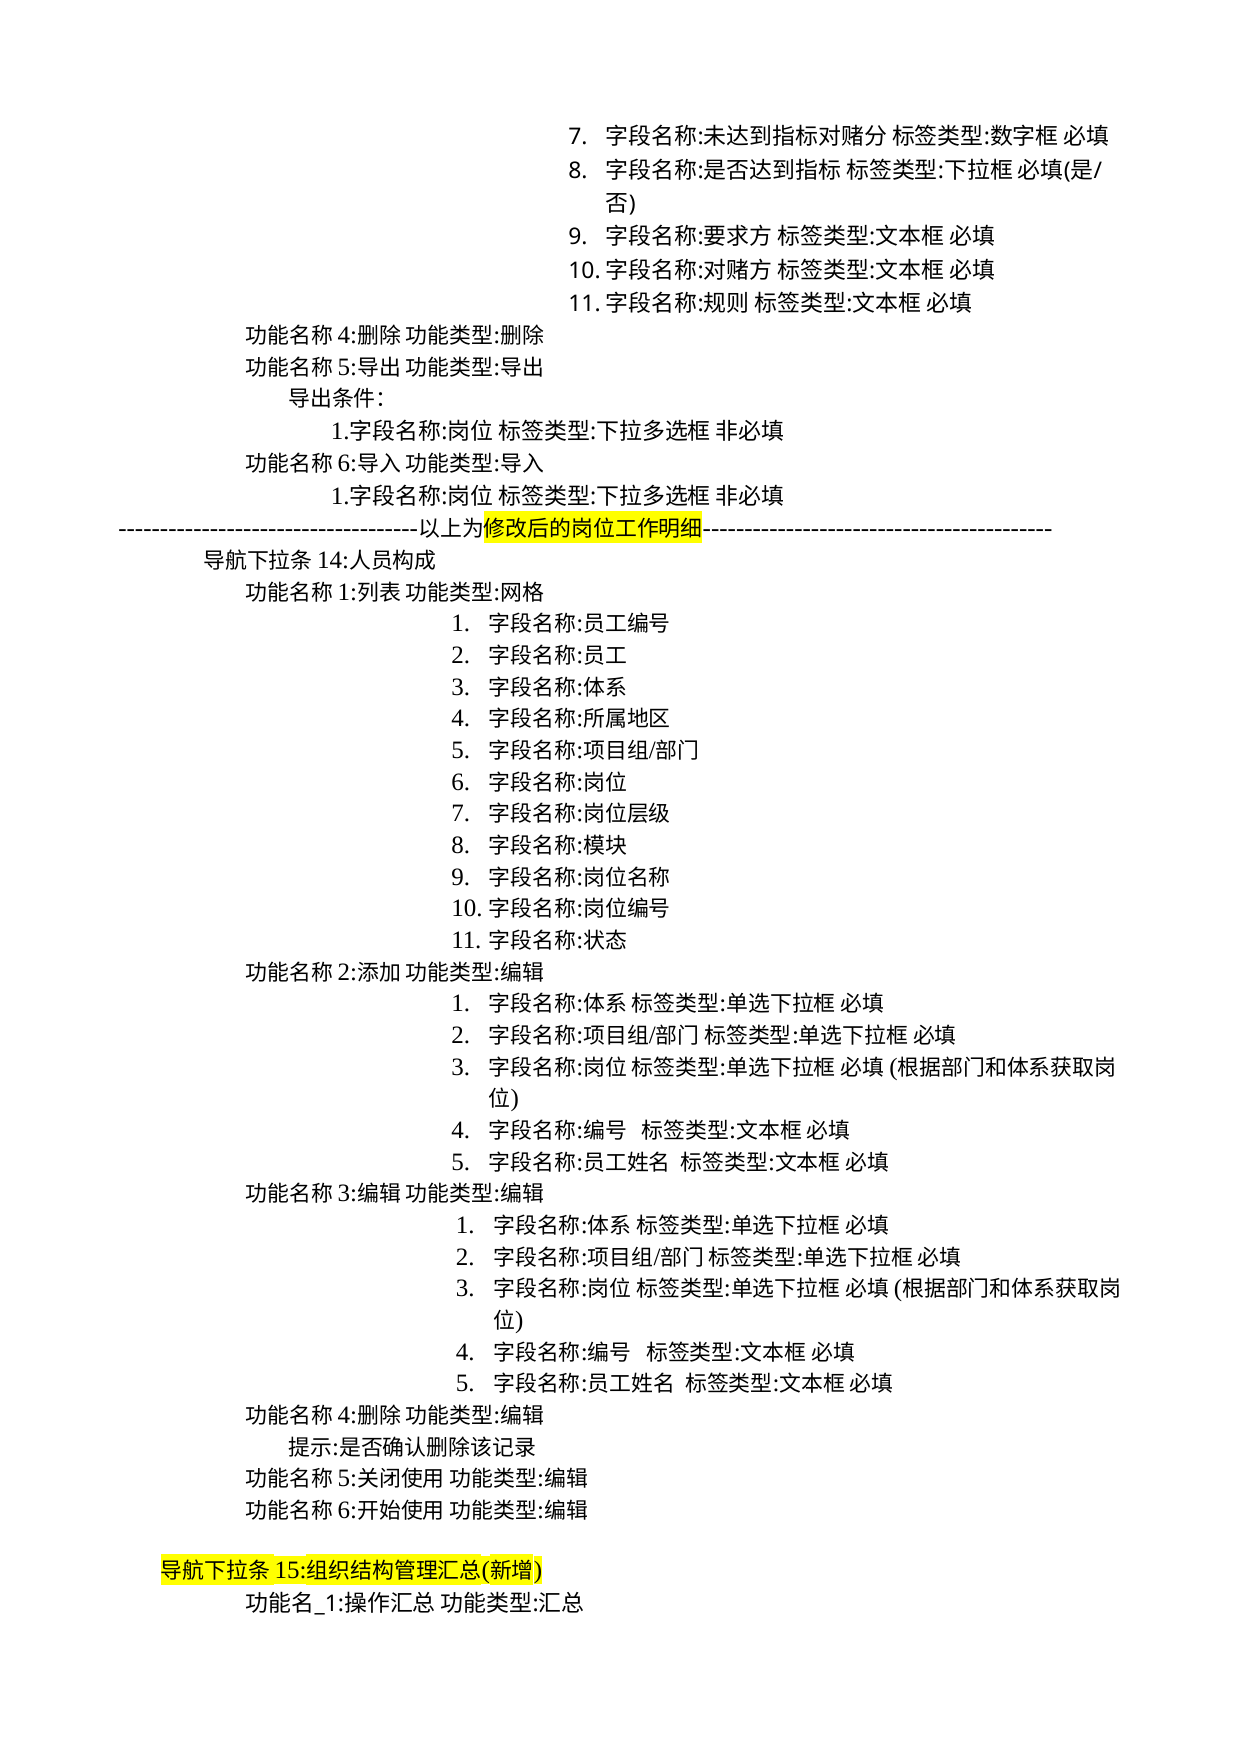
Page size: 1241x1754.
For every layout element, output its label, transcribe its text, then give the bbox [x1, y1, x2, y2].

list 字段名称:编号 标签类型:文本框 必填 [456, 1335, 1122, 1366]
text 导航下拉条14:人员构成 [118, 543, 1122, 575]
text 功能名称5:导出 功能类型:导出 [118, 350, 1122, 381]
list 字段名称:员工姓名 标签类型:文本框 必填 [456, 1366, 1122, 1398]
text 功能名_1:操作汇总 功能类型:汇总 [118, 1585, 1122, 1618]
list 字段名称:项目组/部门 标签类型:单选下拉框 必填 [451, 1018, 1122, 1050]
list 字段名称:未达到指标对赌分 标签类型:数字框 必填 [568, 118, 1122, 151]
list 字段名称:岗位 标签类型:单选下拉框 必填 (根据部门和体系获取岗位) [451, 1050, 1122, 1113]
list 字段名称:体系 [451, 670, 1122, 701]
text 功能名称6:导入 功能类型:导入 [118, 446, 1122, 478]
text 功能名称4:删除 功能类型:编辑 [118, 1398, 1122, 1430]
text 功能名称6:开始使用 功能类型:编辑 [118, 1493, 1122, 1525]
text ------------------------------------以上为修改后的岗位工作明细------------------------------------------ [118, 511, 1122, 543]
list 字段名称:员工姓名 标签类型:文本框 必填 [451, 1145, 1122, 1176]
text 导出条件： [118, 381, 1122, 413]
text 功能名称3:编辑 功能类型:编辑 [118, 1176, 1122, 1208]
text 提示:是否确认删除该记录 [118, 1430, 1122, 1461]
list 字段名称:项目组/部门 [451, 733, 1122, 765]
list 字段名称:岗位层级 [451, 796, 1122, 828]
list 字段名称:员工编号 [451, 606, 1122, 638]
list 字段名称:规则 标签类型:文本框 必填 [568, 285, 1122, 318]
text 功能名称2:添加 功能类型:编辑 [118, 955, 1122, 986]
list 字段名称:岗位 [451, 765, 1122, 796]
list 字段名称:是否达到指标 标签类型:下拉框 必填(是/否) [568, 151, 1122, 218]
text 1.字段名称:岗位 标签类型:下拉多选框 非必填 [118, 478, 1122, 511]
list 字段名称:岗位编号 [451, 891, 1122, 923]
list 字段名称:项目组/部门 标签类型:单选下拉框 必填 [456, 1240, 1122, 1271]
list 字段名称:体系 标签类型:单选下拉框 必填 [451, 986, 1122, 1018]
text 1.字段名称:岗位 标签类型:下拉多选框 非必填 [118, 413, 1122, 446]
text 功能名称5:关闭使用 功能类型:编辑 [118, 1461, 1122, 1493]
list 字段名称:要求方 标签类型:文本框 必填 [568, 218, 1122, 251]
text 功能名称1:列表 功能类型:网格 [118, 575, 1122, 606]
list 字段名称:体系 标签类型:单选下拉框 必填 [456, 1208, 1122, 1240]
list 字段名称:编号 标签类型:文本框 必填 [451, 1113, 1122, 1145]
text 导航下拉条15:组织结构管理汇总(新增) [118, 1553, 1122, 1585]
list 字段名称:岗位 标签类型:单选下拉框 必填 (根据部门和体系获取岗位) [456, 1271, 1122, 1335]
list 字段名称:岗位名称 [451, 860, 1122, 891]
list 字段名称:模块 [451, 828, 1122, 860]
text 功能名称4:删除 功能类型:删除 [118, 318, 1122, 350]
list 字段名称:所属地区 [451, 701, 1122, 733]
list 字段名称:状态 [451, 923, 1122, 955]
list 字段名称:员工 [451, 638, 1122, 670]
list 字段名称:对赌方 标签类型:文本框 必填 [568, 251, 1122, 285]
